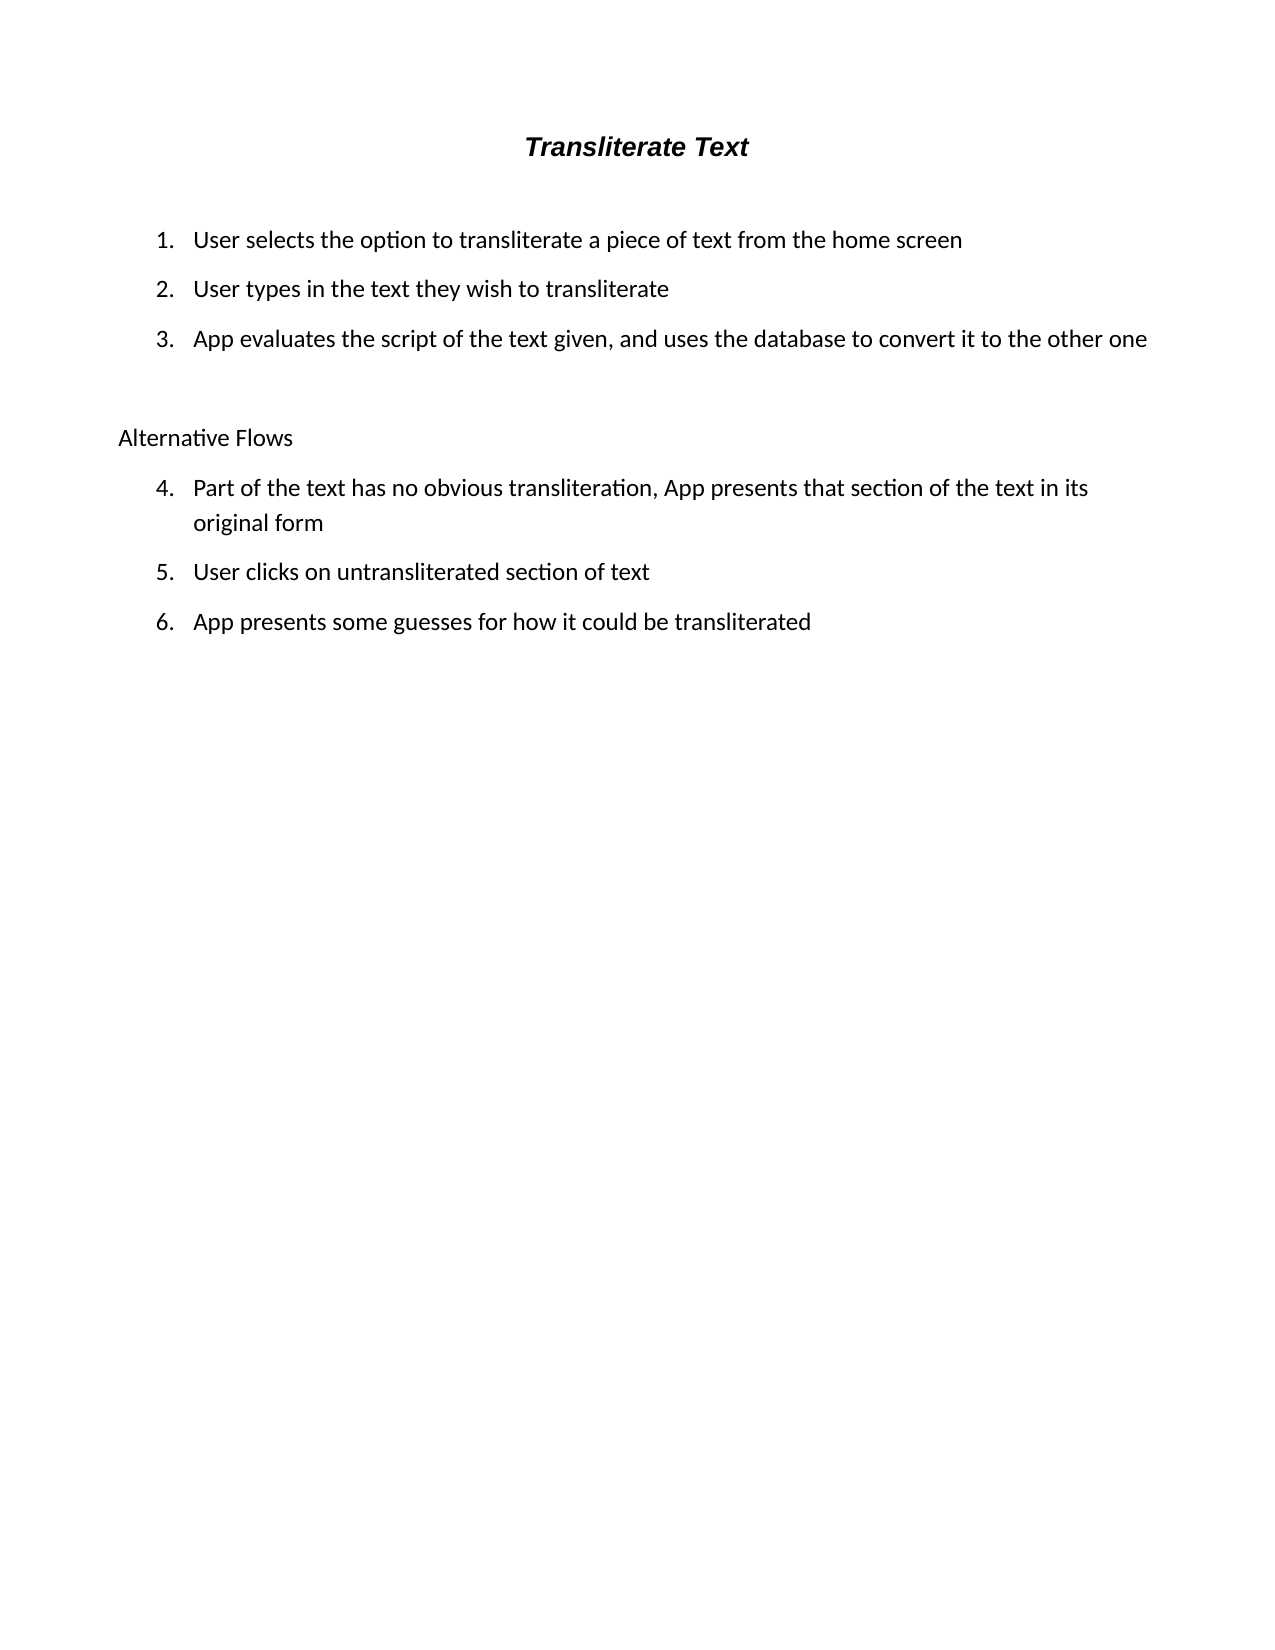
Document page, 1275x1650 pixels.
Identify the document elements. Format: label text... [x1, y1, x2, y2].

list User selects the option to transliterate a piece of text from the home screen [156, 224, 1157, 254]
list App presents some guesses for how it could be transliterated [156, 606, 1157, 637]
text Alternative Flows [118, 422, 1157, 453]
list User clicks on untransliterated section of text [156, 556, 1157, 587]
list User types in the text they wish to transliterate [156, 273, 1157, 304]
list Part of the text has no obvious transliteration, App presents that section of the text in its original form [156, 472, 1157, 537]
subtitle Transliterate Text [118, 131, 1157, 162]
list App evaluates the script of the text given, and uses the database to convert it to the other one [156, 323, 1157, 354]
